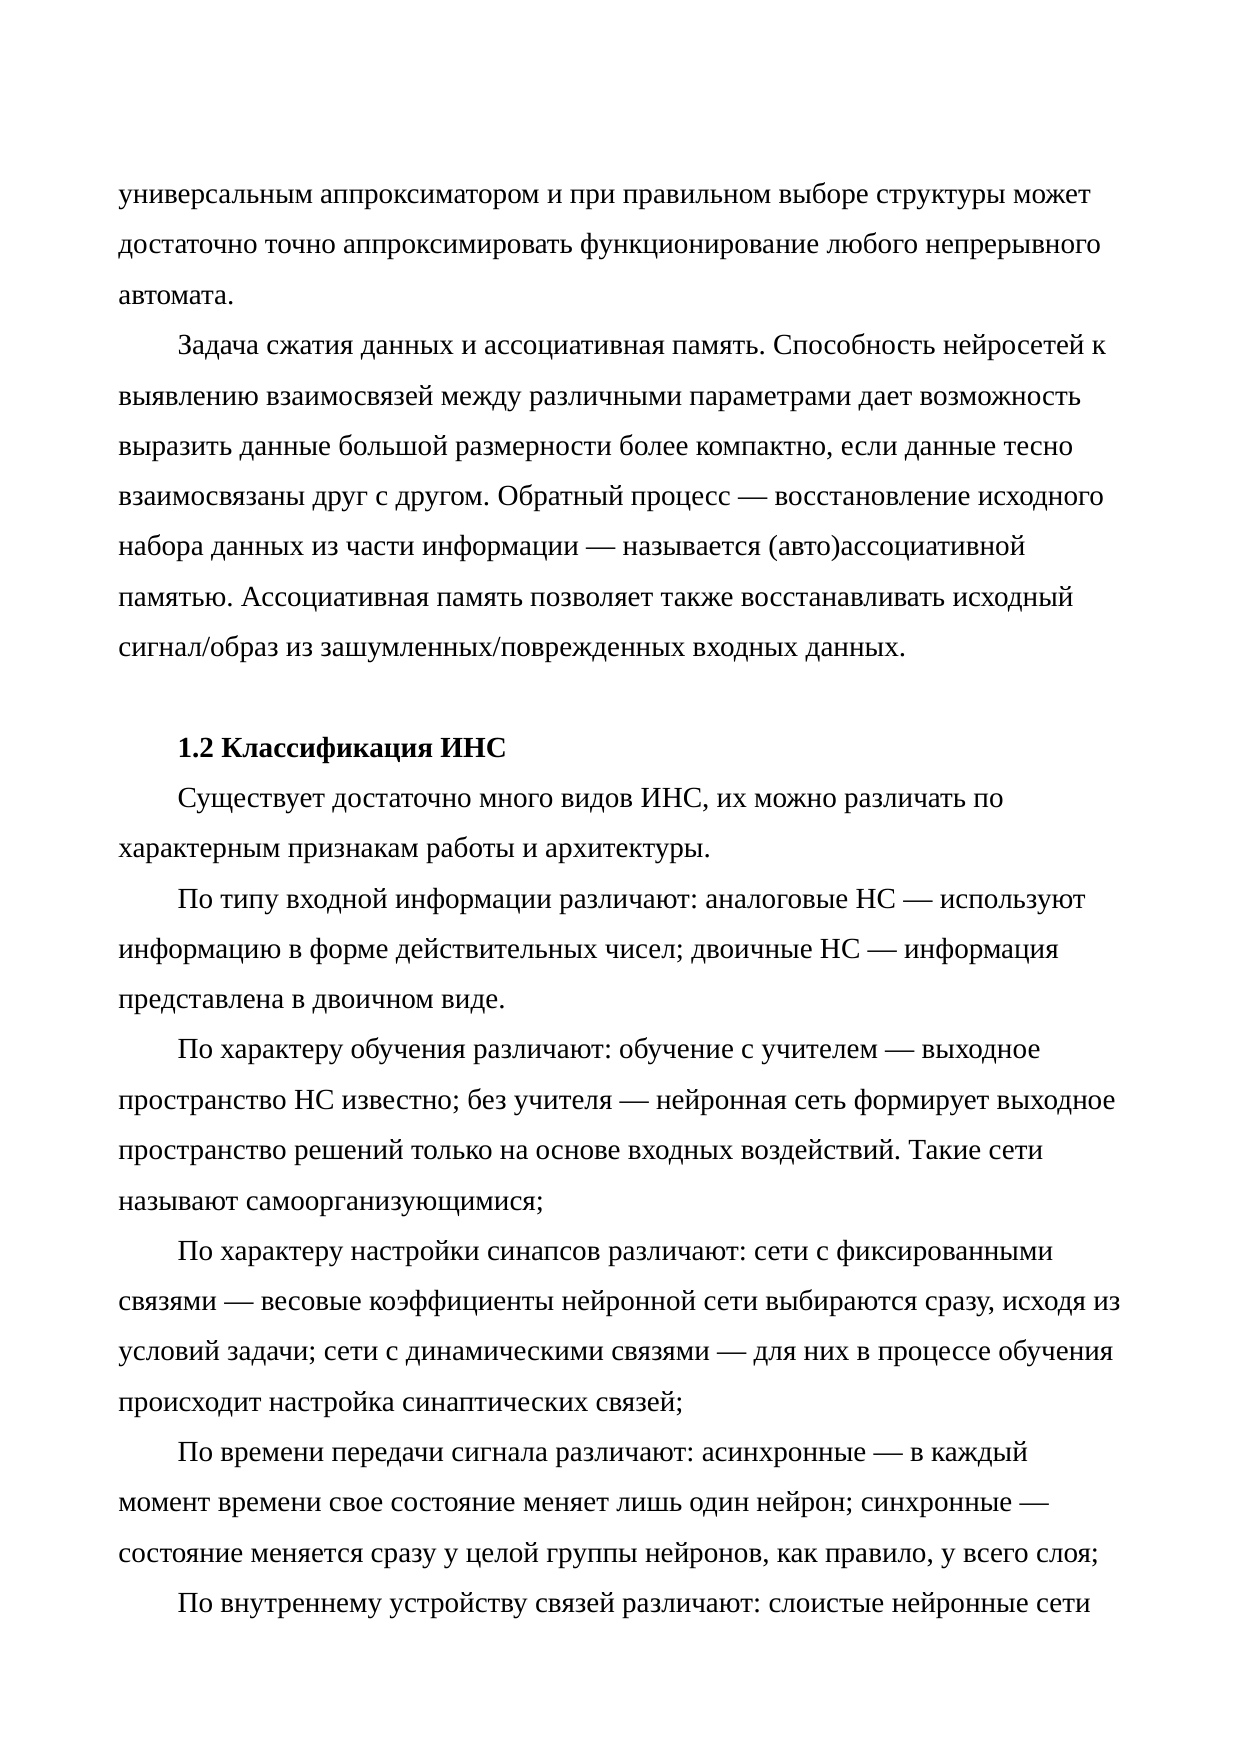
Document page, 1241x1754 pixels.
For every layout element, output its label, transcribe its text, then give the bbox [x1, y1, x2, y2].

text универсальным аппроксиматором и при правильном выборе структуры может достаточно точно аппроксимировать функционирование любого непрерывного автомата. [118, 176, 1122, 311]
text По характеру обучения различают: обучение с учителем — выходное пространство НС известно; без учителя — нейронная сеть формирует выходное пространство решений только на основе входных воздействий. Такие сети называют самоорганизующимися; [118, 1032, 1122, 1216]
text По внутреннему устройству связей различают: слоистые нейронные сети [118, 1585, 1122, 1619]
text Задача сжатия данных и ассоциативная память. Способность нейросетей к выявлению взаимосвязей между различными параметрами дает возможность выразить данные большой размерности более компактно, если данные тесно взаимосвязаны друг с другом. Обратный процесс — восстановление исходного набора данных из части информации — называется (авто)ассоциативной памятью. Ассоциативная память позволяет также восстанавливать исходный сигнал/образ из зашумленных/поврежденных входных данных. [118, 327, 1122, 663]
text По типу входной информации различают: аналоговые НС — используют информацию в форме действительных чисел; двоичные НС — информация представлена в двоичном виде. [118, 881, 1122, 1015]
text По времени передачи сигнала различают: асинхронные — в каждый момент времени свое состояние меняет лишь один нейрон; синхронные — состояние меняется сразу у целой группы нейронов, как правило, у всего слоя; [118, 1434, 1122, 1568]
text Существует достаточно много видов ИНС, их можно различать по характерным признакам работы и архитектуры. [118, 780, 1122, 864]
text 1.2 Классификация ИНС [118, 730, 1122, 763]
text По характеру настройки синапсов различают: сети с фиксированными связями — весовые коэффициенты нейронной сети выбираются сразу, исходя из условий задачи; сети с динамическими связями — для них в процессе обучения происходит настройка синаптических связей; [118, 1233, 1122, 1417]
